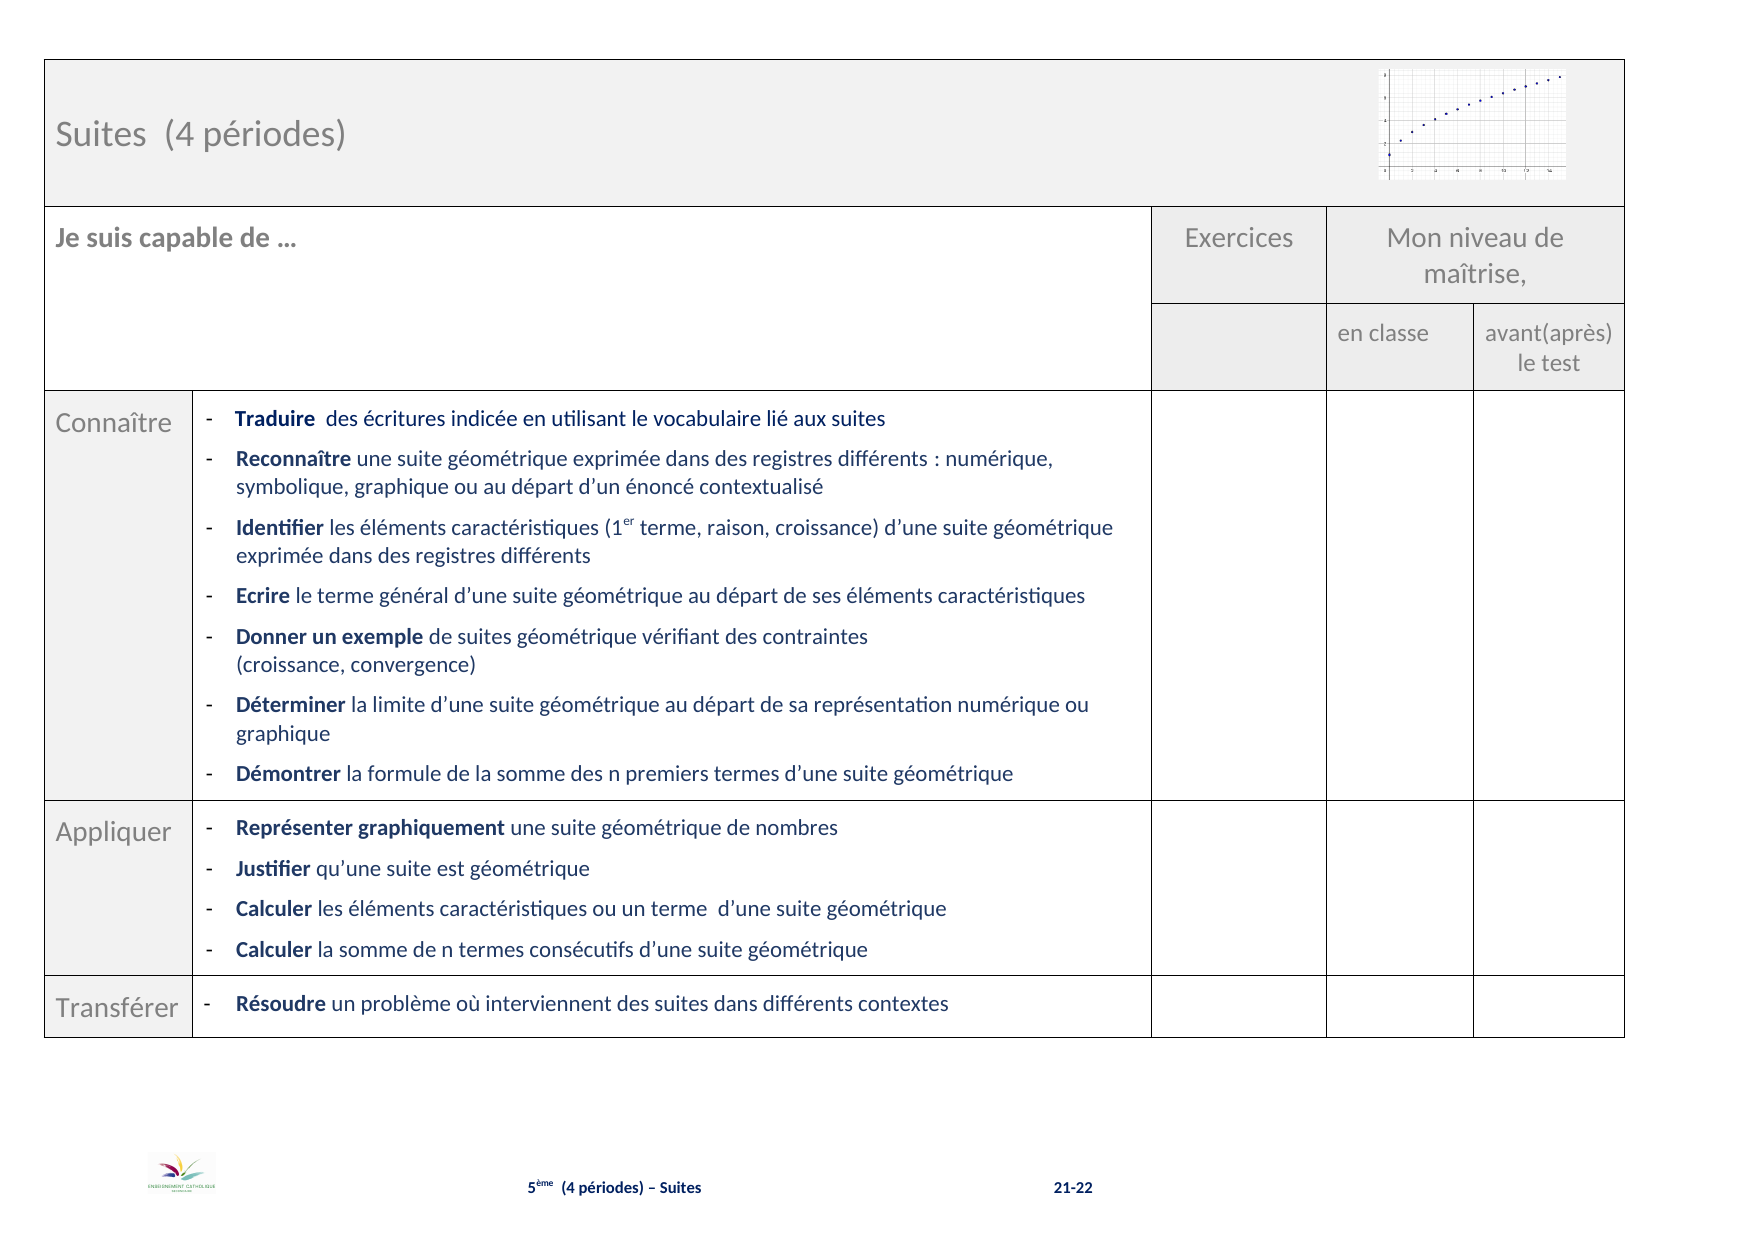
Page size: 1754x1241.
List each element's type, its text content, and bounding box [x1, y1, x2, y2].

table_cell [1327, 801, 1473, 975]
table_cell Je suis capable de … [45, 207, 1151, 390]
table_cell avant(après) le test [1474, 304, 1624, 390]
table_cell Mon niveau de maîtrise, [1327, 207, 1624, 303]
table_cell [1474, 801, 1624, 975]
table_header Suites (4 périodes) [45, 60, 1624, 206]
table_cell [1327, 391, 1473, 800]
table_cell Transférer [45, 976, 192, 1037]
table_cell [1474, 391, 1624, 800]
table_cell Représenter graphiquement une suite géométrique de nombres Justifier qu’une suite est géométrique Calculer les éléments caractéristiques ou un terme d’une suite géométrique Calculer la somme de n termes consécutifs d’une suite géométrique [193, 801, 1151, 975]
table_cell Traduire des écritures indicée en utilisant le vocabulaire lié aux suites Reconnaître une suite géométrique exprimée dans des registres différents : numérique, symbolique, graphique ou au départ d’un énoncé contextualisé Identifier les éléments caractéristiques (1er terme, raison, croissance) d’une suite géométrique exprimée dans des registres différents Ecrire le terme général d’une suite géométrique au départ de ses éléments caractéristiques Donner un exemple de suites géométrique vérifiant des contraintes (croissance, convergence) Déterminer la limite d’une suite géométrique au départ de sa représentation numérique ou graphique Démontrer la formule de la somme des n premiers termes d’une suite géométrique [193, 391, 1151, 800]
table_cell [1152, 976, 1326, 1037]
table_cell [1327, 976, 1473, 1037]
table_cell [1152, 801, 1326, 975]
picture [147, 1152, 217, 1194]
table_cell [1474, 976, 1624, 1037]
table_cell [1152, 304, 1326, 390]
table_cell en classe [1327, 304, 1473, 390]
picture [1378, 69, 1566, 180]
table_cell Appliquer [45, 801, 192, 975]
table_cell [1152, 391, 1326, 800]
table_cell Résoudre un problème où interviennent des suites dans différents contextes [193, 976, 1151, 1037]
table_cell Exercices [1152, 207, 1326, 303]
table_cell Connaître [45, 391, 192, 800]
